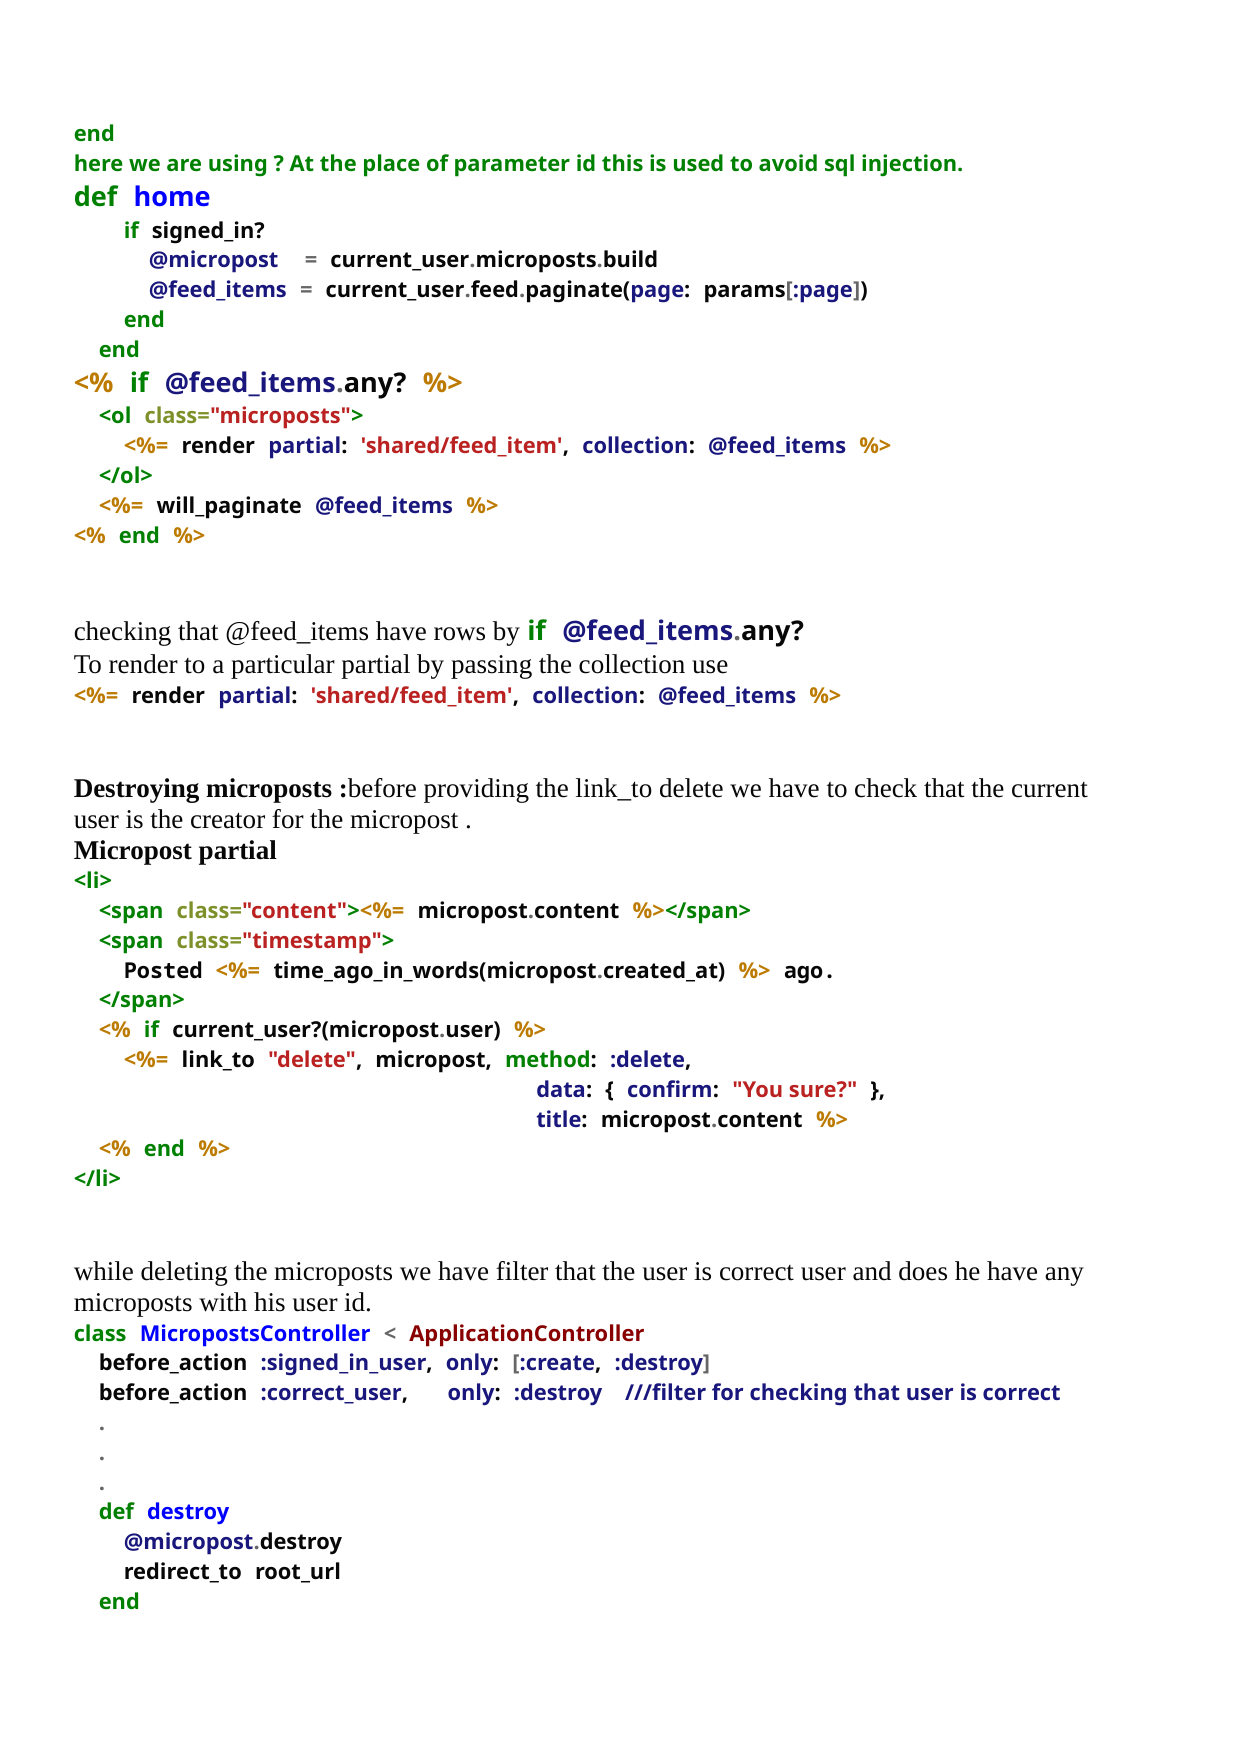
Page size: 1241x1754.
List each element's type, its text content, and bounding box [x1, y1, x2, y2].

text <% end %> [73, 519, 1122, 549]
text <%= link_to "delete", micropost, method: :delete, [73, 1044, 1122, 1074]
text Micropost partial [73, 834, 1122, 865]
text def destroy [73, 1496, 1122, 1526]
text Destroying microposts :before providing the link_to delete we have to check that the current user is the creator for the micropost . [73, 772, 1122, 834]
text Posted <%= time_ago_in_words(micropost.created_at) %> ago. [73, 954, 1122, 984]
text title: micropost.content %> [73, 1103, 1122, 1133]
text </span> [73, 984, 1122, 1014]
text @micropost.destroy [73, 1526, 1122, 1556]
text <ol class="microposts"> [73, 400, 1122, 430]
text <span class="content"><%= micropost.content %></span> [73, 895, 1122, 925]
text <%= render partial: 'shared/feed_item', collection: @feed_items %> [73, 430, 1122, 460]
text while deleting the microposts we have filter that the user is correct user and does he have any microposts with his user id. [73, 1255, 1122, 1317]
text end [73, 334, 1122, 363]
text end [73, 1586, 1122, 1615]
text <% end %> [73, 1133, 1122, 1163]
text here we are using ? At the place of parameter id this is used to avoid sql injection. [73, 148, 1122, 178]
text end [73, 118, 1122, 148]
text <%= will_paginate @feed_items %> [73, 490, 1122, 519]
text before_action :correct_user, only: :destroy ///filter for checking that user is correct [73, 1377, 1122, 1407]
text def home [73, 178, 1122, 214]
text if signed_in? [73, 214, 1122, 244]
text <%= render partial: 'shared/feed_item', collection: @feed_items %> [73, 680, 1122, 709]
text class MicropostsController < ApplicationController [73, 1317, 1122, 1347]
text <span class="timestamp"> [73, 925, 1122, 954]
text @micropost = current_user.microposts.build [73, 244, 1122, 274]
text before_action :signed_in_user, only: [:create, :destroy] [73, 1347, 1122, 1377]
text <li> [73, 865, 1122, 895]
text data: { confirm: "You sure?" }, [73, 1074, 1122, 1103]
text . [73, 1466, 1122, 1496]
text To render to a particular partial by passing the collection use [73, 648, 1122, 680]
text <% if current_user?(micropost.user) %> [73, 1014, 1122, 1044]
text </li> [73, 1163, 1122, 1193]
text checking that @feed_items have rows by if @feed_items.any? [73, 612, 1122, 648]
text @feed_items = current_user.feed.paginate(page: params[:page]) [73, 274, 1122, 304]
text </ol> [73, 460, 1122, 490]
text <% if @feed_items.any? %> [73, 363, 1122, 400]
text . [73, 1407, 1122, 1437]
text . [73, 1437, 1122, 1466]
text redirect_to root_url [73, 1556, 1122, 1586]
text end [73, 304, 1122, 334]
